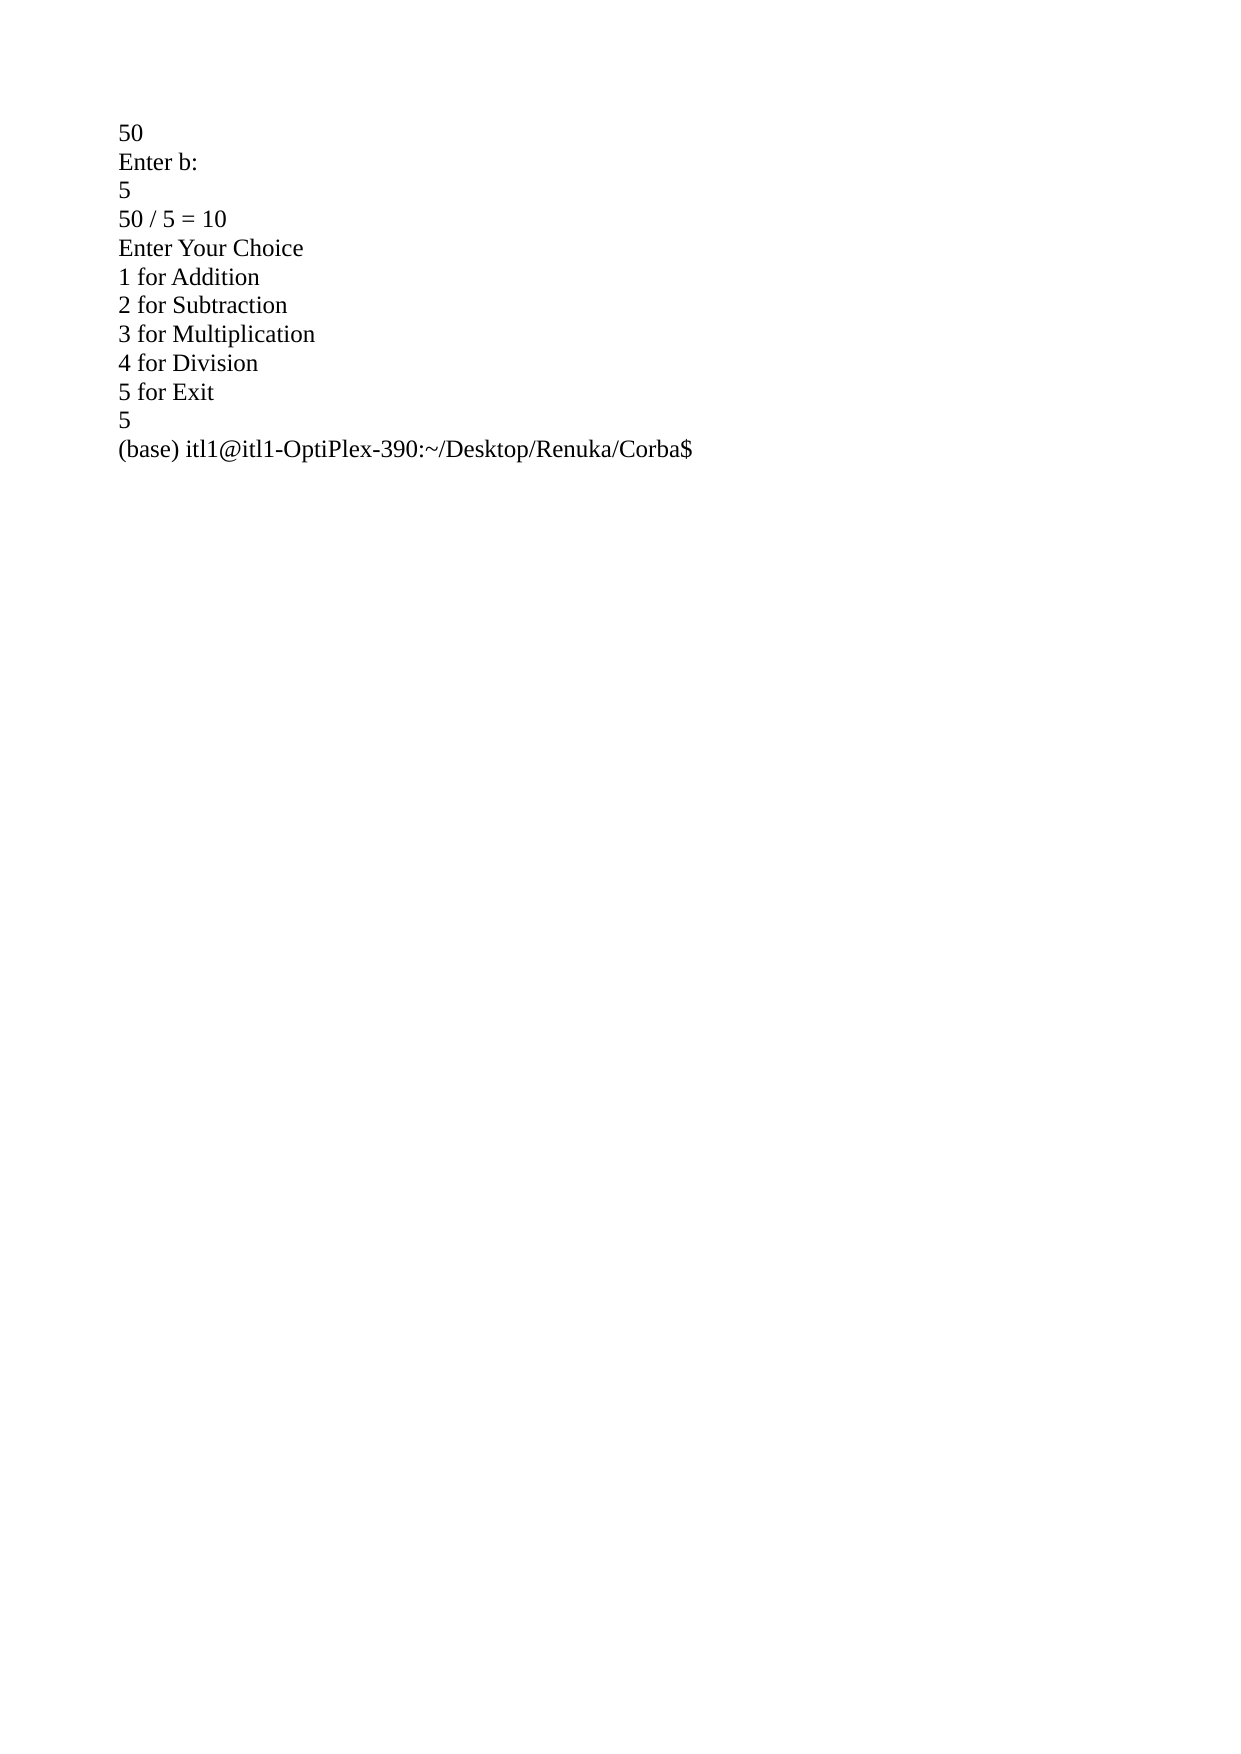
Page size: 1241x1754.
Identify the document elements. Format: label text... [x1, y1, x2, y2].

text 1 for Addition [118, 262, 1122, 291]
text 5 [118, 406, 1122, 434]
text 2 for Subtraction [118, 291, 1122, 319]
text 4 for Division [118, 348, 1122, 377]
text 50 / 5 = 10 [118, 204, 1122, 233]
text 5 for Exit [118, 377, 1122, 406]
text 50 [118, 118, 1122, 147]
text (base) itl1@itl1-OptiPlex-390:~/Desktop/Renuka/Corba$ [118, 434, 1122, 463]
text Enter Your Choice [118, 233, 1122, 262]
text 3 for Multiplication [118, 319, 1122, 348]
text 5 [118, 176, 1122, 204]
text Enter b: [118, 147, 1122, 176]
